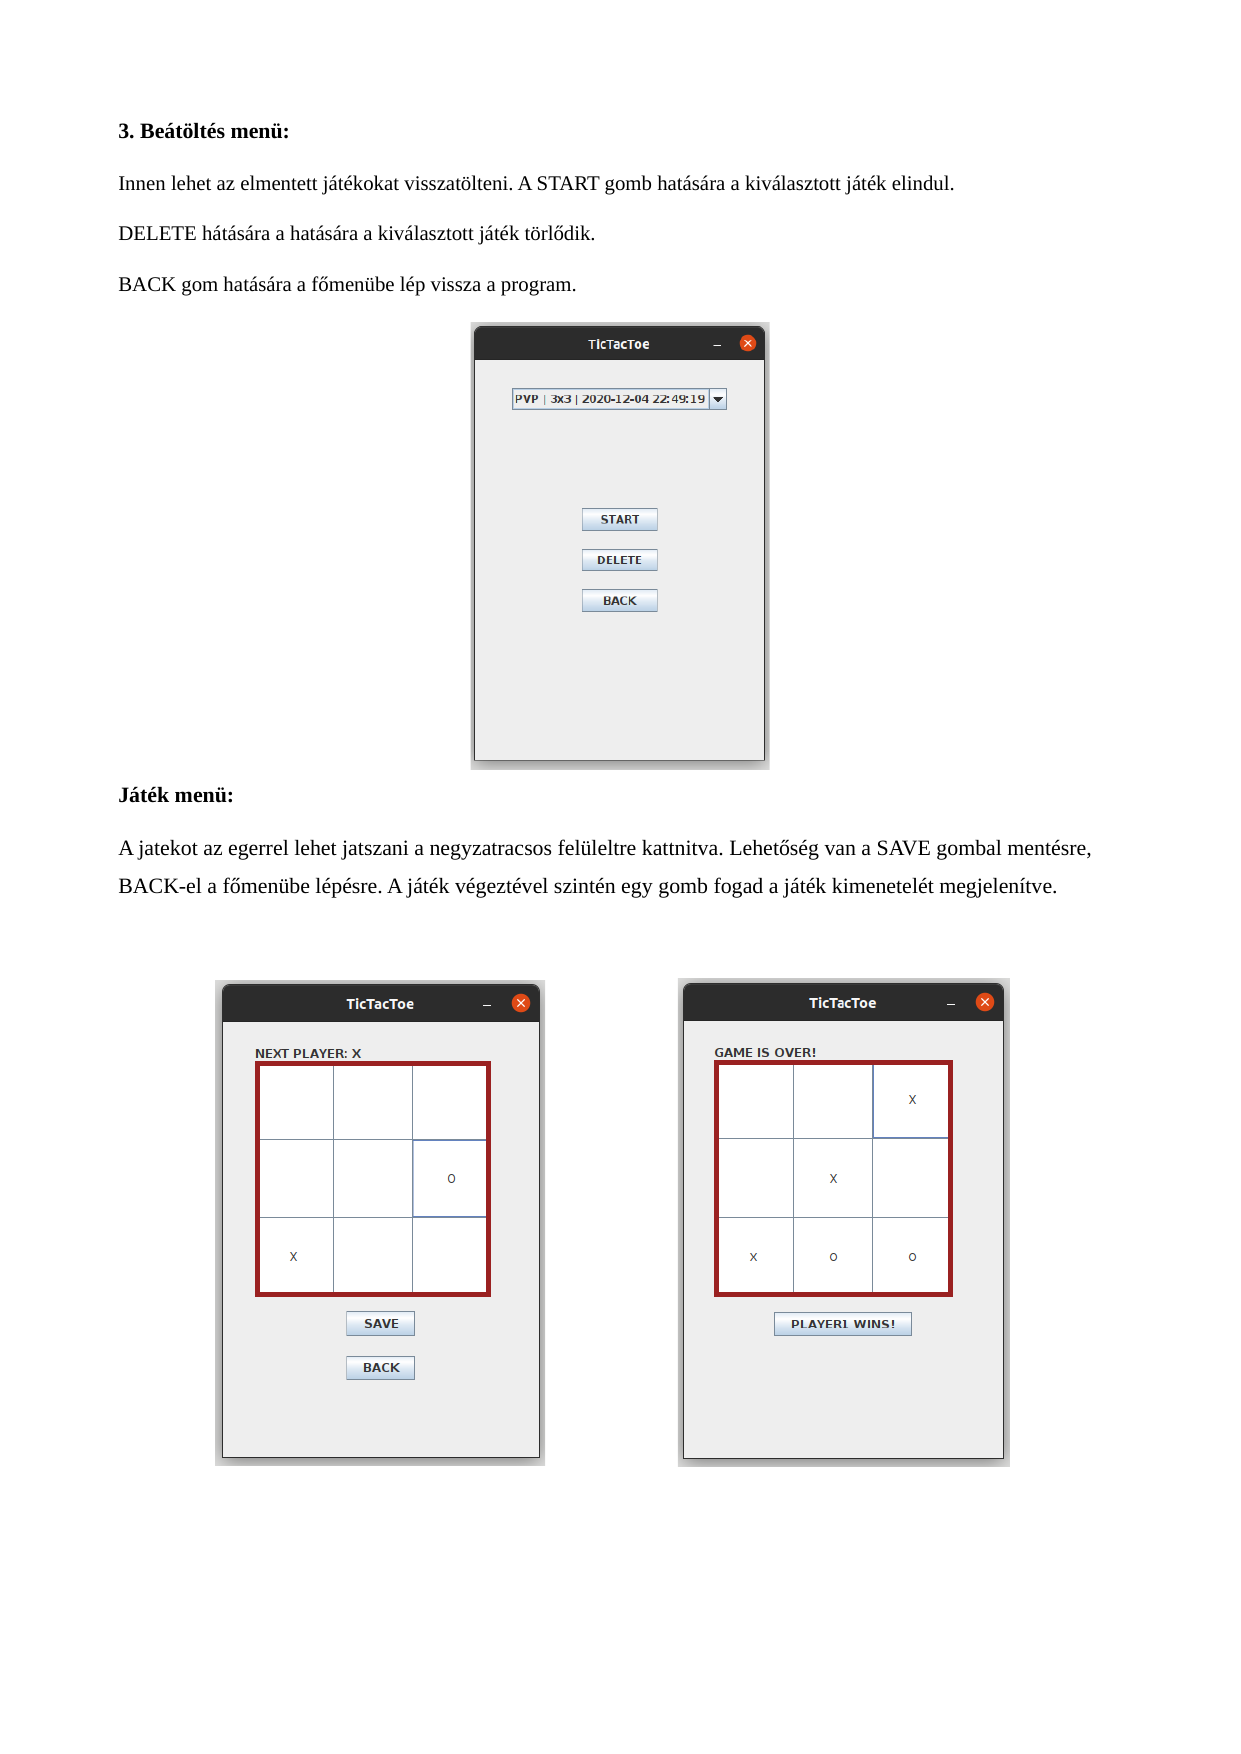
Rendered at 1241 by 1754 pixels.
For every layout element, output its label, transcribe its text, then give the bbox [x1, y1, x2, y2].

text Játék menü: [118, 322, 1122, 808]
picture [470, 322, 770, 770]
text 3. Beátöltés menü: [118, 118, 1122, 143]
text DELETE hátására a hatására a kiválasztott játék törlődik. [118, 221, 1122, 245]
picture [677, 978, 1010, 1467]
text BACK gom hatására a főmenübe lép vissza a program. [118, 272, 1122, 296]
text A jatekot az egerrel lehet jatszani a negyzatracsos felüleltre kattnitva. Lehetőség van a SAVE gombal mentésre, BACK-el a főmenübe lépésre. A játék végeztével szintén egy gomb fogad a játék kimenetelét megjelenítve. [118, 835, 1122, 898]
text Innen lehet az elmentett játékokat visszatölteni. A START gomb hatására a kiválasztott játék elindul. [118, 171, 1122, 194]
picture [215, 980, 546, 1466]
